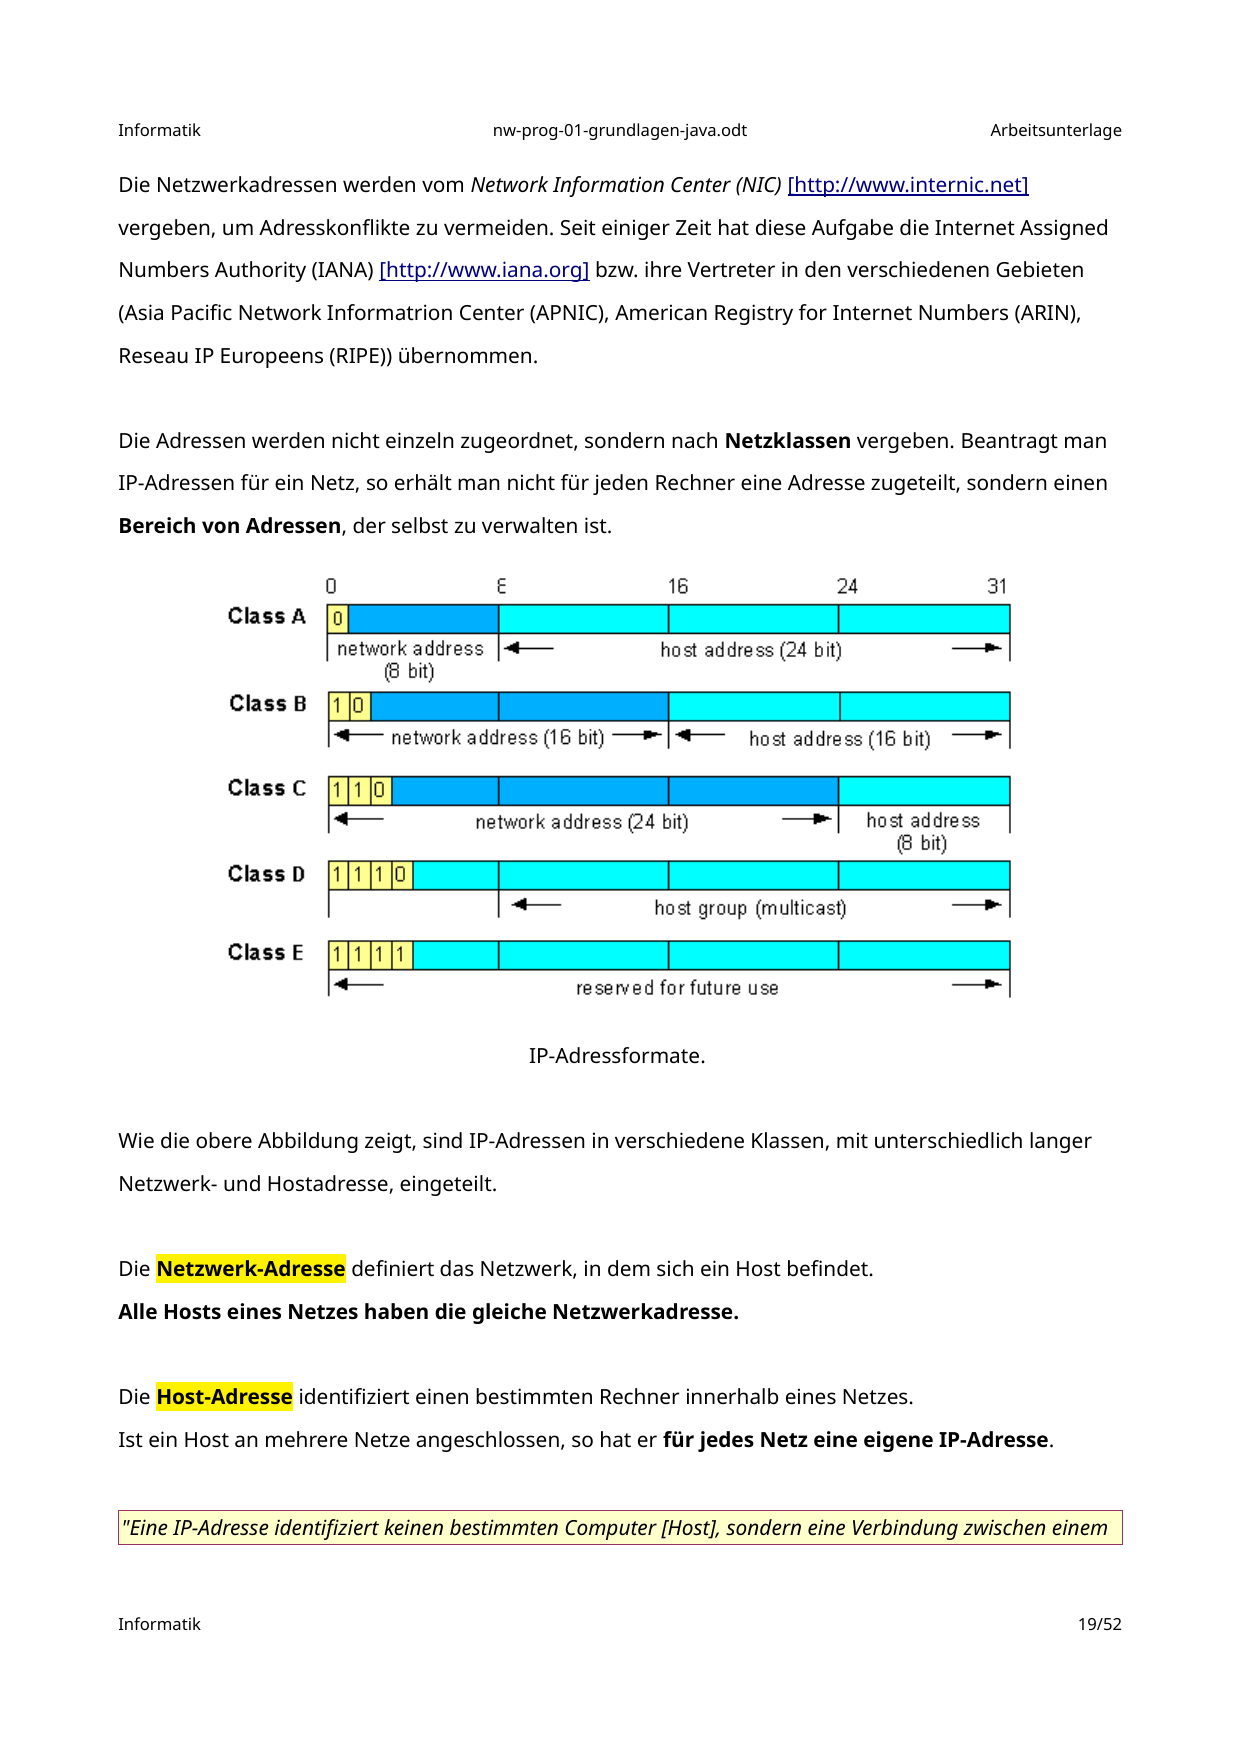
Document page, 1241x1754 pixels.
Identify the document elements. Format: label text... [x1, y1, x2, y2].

text Alle Hosts eines Netzes haben die gleiche Netzwerkadresse. [118, 1297, 1122, 1325]
text Wie die obere Abbildung zeigt, sind IP-Adressen in verschiedene Klassen, mit unterschiedlich langer Netzwerk- und Hostadresse, eingeteilt. [118, 1127, 1122, 1198]
text IP-Adressformate. [118, 554, 1122, 1070]
text "Eine IP-Adresse identifiziert keinen bestimmten Computer [Host], sondern eine Verbindung zwischen einem [119, 1511, 1122, 1544]
text Die Netzwerkadressen werden vom Network Information Center (NIC) [http://www.internic.net] vergeben, um Adresskonflikte zu vermeiden. Seit einiger Zeit hat diese Aufgabe die Internet Assigned Numbers Authority (IANA) [http://www.iana.org] bzw. ihre Vertreter in den verschiedenen Gebieten (Asia Pacific Network Informatrion Center (APNIC), American Registry for Internet Numbers (ARIN), Reseau IP Europeens (RIPE)) übernommen. [118, 170, 1122, 369]
text Die Netzwerk-Adresse definiert das Netzwerk, in dem sich ein Host befindet. [118, 1254, 1122, 1283]
text Ist ein Host an mehrere Netze angeschlossen, so hat er für jedes Netz eine eigene IP-Adresse. [118, 1425, 1122, 1453]
text Die Adressen werden nicht einzeln zugeordnet, sondern nach Netzklassen vergeben. Beantragt man IP-Adressen für ein Netz, so erhält man nicht für jeden Rechner eine Adresse zugeteilt, sondern einen Bereich von Adressen, der selbst zu verwalten ist. [118, 426, 1122, 539]
text Die Host-Adresse identifiziert einen bestimmten Rechner innerhalb eines Netzes. [118, 1382, 1122, 1411]
picture [214, 562, 1026, 1019]
